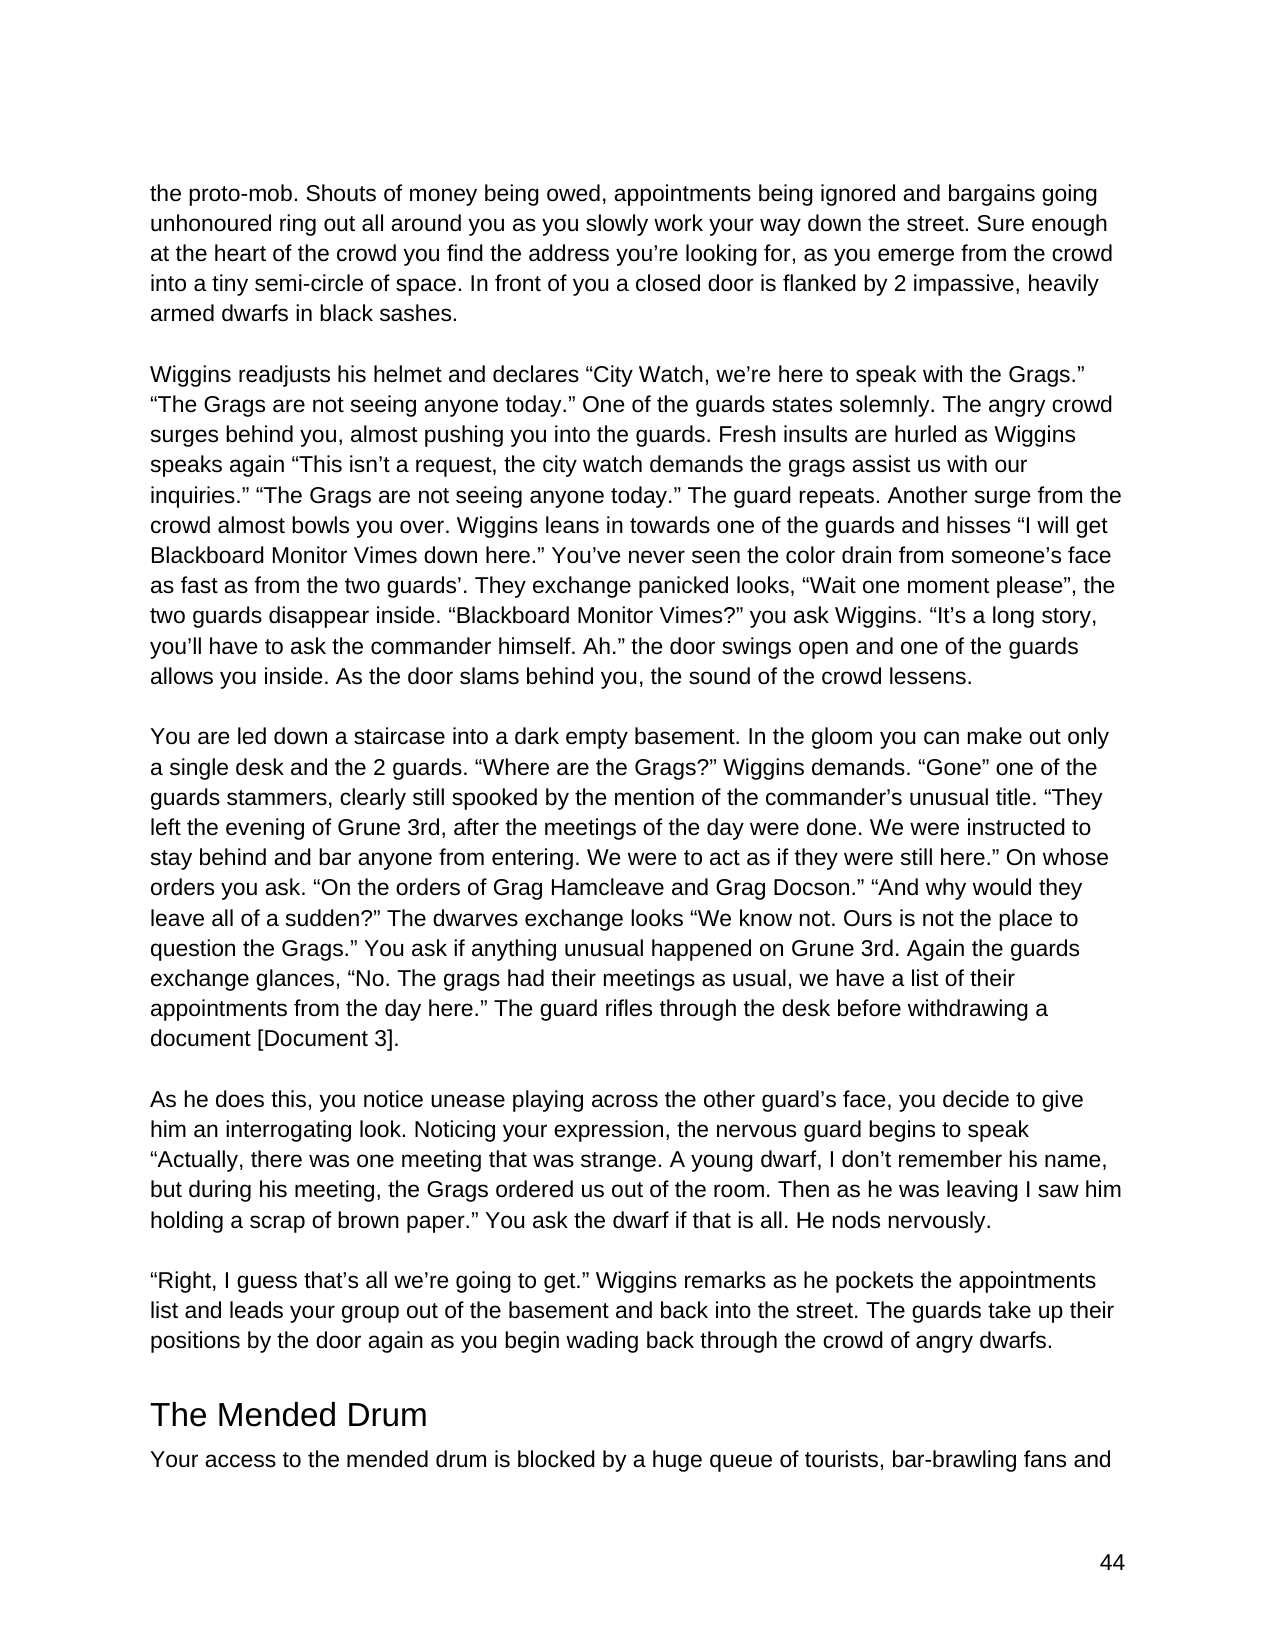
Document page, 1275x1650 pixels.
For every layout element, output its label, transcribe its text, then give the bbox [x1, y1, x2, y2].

text You are led down a staircase into a dark empty basement. In the gloom you can make out only a single desk and the 2 guards. “Where are the Grags?” Wiggins demands. “Gone” one of the guards stammers, clearly still spooked by the mention of the commander’s unusual title. “They left the evening of Grune 3rd, after the meetings of the day were done. We were instructed to stay behind and bar anyone from entering. We were to act as if they were still here.” On whose orders you ask. “On the orders of Grag Hamcleave and Grag Docson.” “And why would they leave all of a sudden?” The dwarves exchange looks “We know not. Ours is not the place to question the Grags.” You ask if anything unusual happened on Grune 3rd. Again the guards exchange glances, “No. The grags had their meetings as usual, we have a list of their appointments from the day here.” The guard rifles through the desk before withdrawing a document [Document 3]. [150, 723, 1125, 1052]
text “Right, I guess that’s all we’re going to get.” Wiggins remarks as he pockets the appointments list and leads your group out of the basement and back into the street. The guards take up their positions by the door again as you begin wading back through the crowd of angry dwarfs. [150, 1267, 1125, 1354]
text the proto-mob. Shouts of money being owed, appointments being ignored and bargains going unhonoured ring out all around you as you slowly work your way down the street. Sure enough at the heart of the crowd you find the address you’re looking for, as you emerge from the crowd into a tiny semi-circle of space. In front of you a closed door is flanked by 2 impassive, heavily armed dwarfs in black sashes. [150, 179, 1125, 327]
text Wiggins readjusts his helmet and declares “City Watch, we’re here to speak with the Grags.” “The Grags are not seeing anyone today.” One of the guards states solemnly. The angry crowd surges behind you, almost pushing you into the guards. Fresh insults are hurled as Wiggins speaks again “This isn’t a request, the city watch demands the grags assist us with our inquiries.” “The Grags are not seeing anyone today.” The guard repeats. Another surge from the crowd almost bowls you over. Wiggins leans in towards one of the guards and hisses “I will get Blackboard Monitor Vimes down here.” You’ve never seen the color drain from someone’s face as fast as from the two guards’. They exchange panicked looks, “Wait one moment please”, the two guards disappear inside. “Blackboard Monitor Vimes?” you ask Wiggins. “It’s a long story, you’ll have to ask the commander himself. Ah.” the door swings open and one of the guards allows you inside. As the door slams behind you, the sound of the crowd lessens. [150, 361, 1125, 689]
subtitle The Mended Drum [150, 1395, 1125, 1433]
text As he does this, you notice unease playing across the other guard’s face, you decide to give him an interrogating look. Noticing your expression, the nervous guard begins to speak “Actually, there was one meeting that was strange. A young dwarf, I don’t remember his name, but during his meeting, the Grags ordered us out of the room. Then as he was leaving I saw him holding a scrap of brown paper.” You ask the dwarf if that is all. He nods nervously. [150, 1086, 1125, 1233]
text Your access to the mended drum is blocked by a huge queue of tourists, bar-brawling fans and [150, 1446, 1125, 1472]
